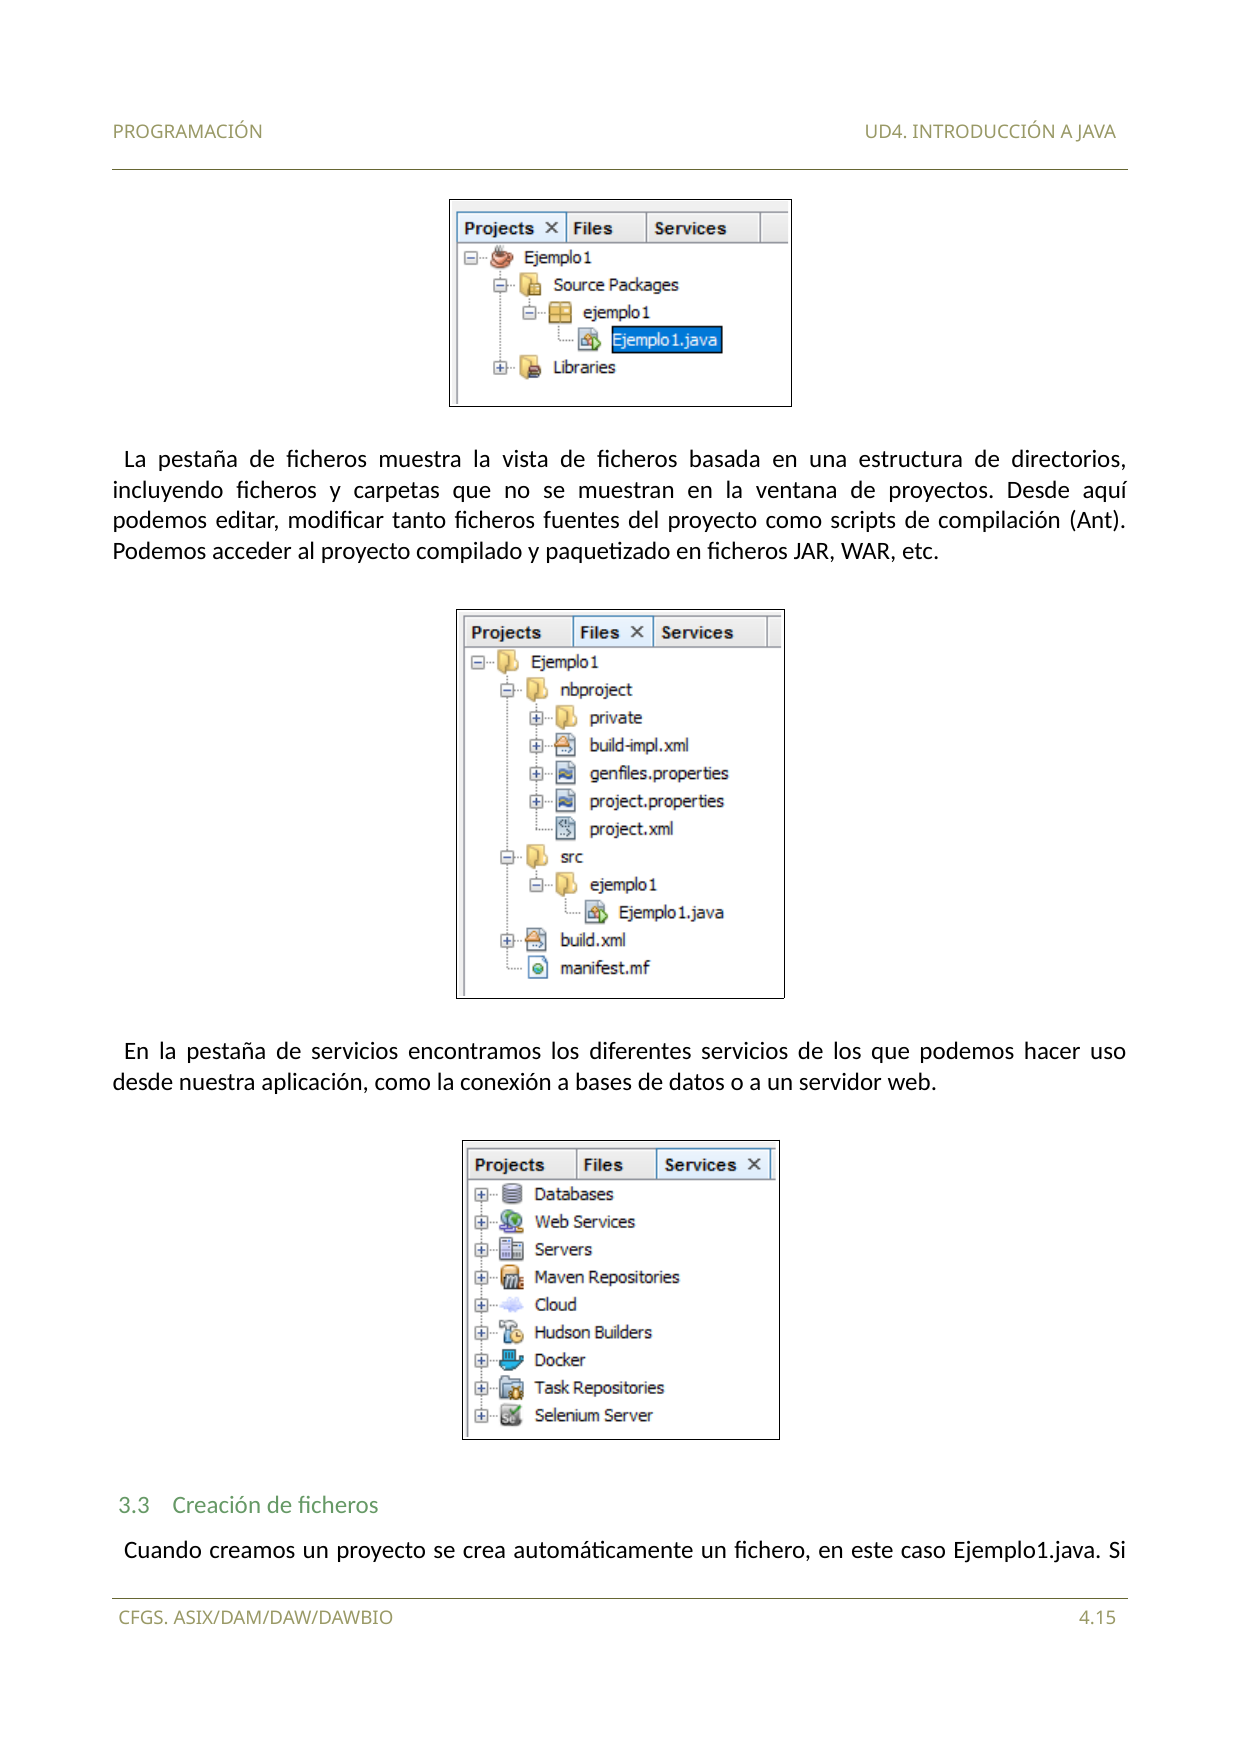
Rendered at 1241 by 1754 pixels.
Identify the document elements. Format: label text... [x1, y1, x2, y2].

picture [459, 612, 782, 996]
picture [452, 201, 789, 404]
picture [464, 1142, 776, 1437]
subtitle Creación de ficheros [112, 1489, 1128, 1519]
text Cuando creamos un proyecto se crea automáticamente un fichero, en este caso Ejemplo1.java. Si [112, 1534, 1128, 1565]
text En la pestaña de servicios encontramos los diferentes servicios de los que podemos hacer uso desde nuestra aplicación, como la conexión a bases de datos o a un servidor web. [112, 1035, 1128, 1096]
text La pestaña de ficheros muestra la vista de ficheros basada en una estructura de directorios, incluyendo ficheros y carpetas que no se muestran en la ventana de proyectos. Desde aquí podemos editar, modificar tanto ficheros fuentes del proyecto como scripts de compilación (Ant). Podemos acceder al proyecto compilado y paquetizado en ficheros JAR, WAR, etc. [112, 443, 1128, 566]
